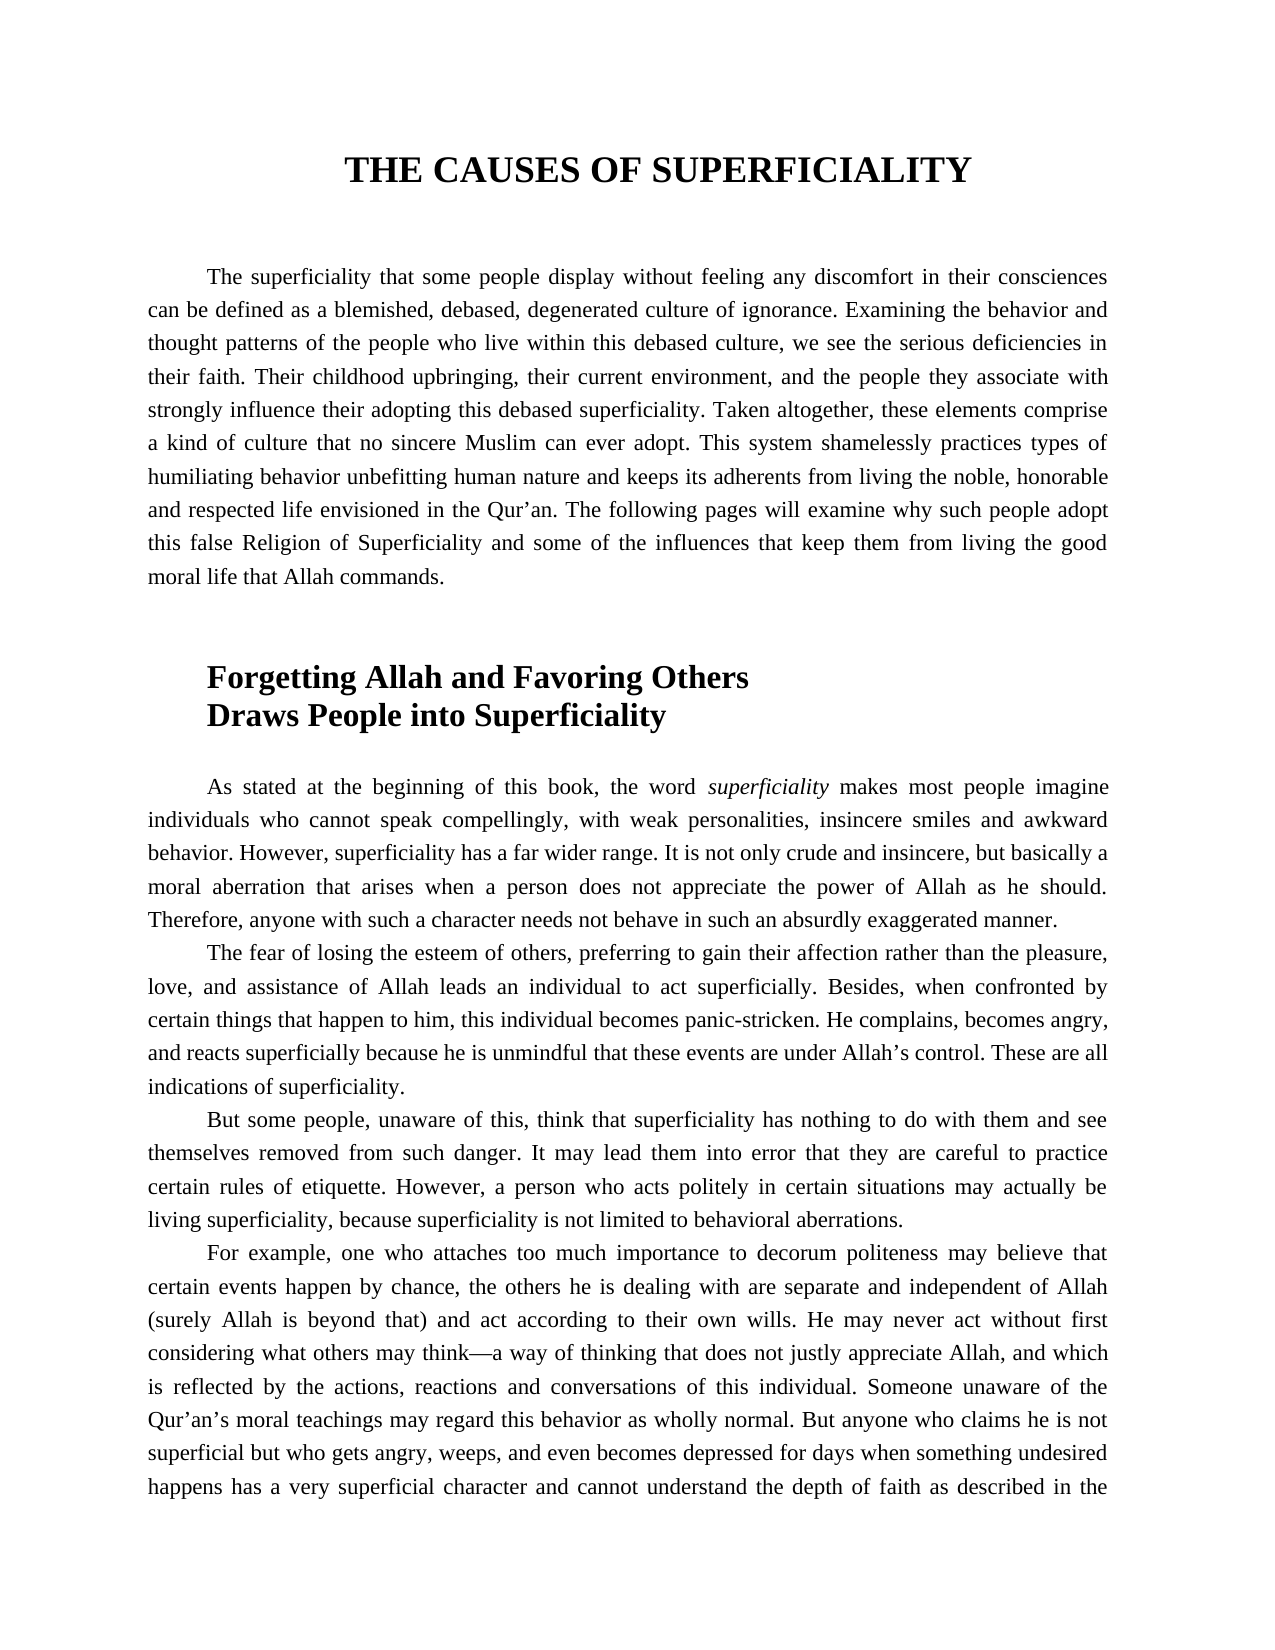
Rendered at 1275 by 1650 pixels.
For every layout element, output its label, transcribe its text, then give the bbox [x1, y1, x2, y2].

text The superficiality that some people display without feeling any discomfort in their consciences can be defined as a blemished, debased, degenerated culture of ignorance. Examining the behavior and thought patterns of the people who live within this debased culture, we see the serious deficiencies in their faith. Their childhood upbringing, their current environment, and the people they associate with strongly influence their adopting this debased superficiality. Taken altogether, these elements comprise a kind of culture that no sincere Muslim can ever adopt. This system shamelessly practices types of humiliating behavior unbefitting human nature and keeps its adherents from living the noble, honorable and respected life envisioned in the Qur’an. The following pages will examine why such people adopt this false Religion of Superficiality and some of the influences that keep them from living the good moral life that Allah commands. [148, 257, 1110, 591]
subtitle Draws People into Superficiality [148, 696, 1110, 734]
text The fear of losing the esteem of others, preferring to gain their affection rather than the pleasure, love, and assistance of Allah leads an individual to act superficially. Besides, when confronted by certain things that happen to him, this individual becomes panic-stricken. He complains, becomes angry, and reacts superficially because he is unmindful that these events are under Allah’s control. These are all indications of superficiality. [148, 934, 1110, 1101]
text As stated at the beginning of this book, the word superficiality makes most people imagine individuals who cannot speak compellingly, with weak personalities, insincere smiles and awkward behavior. However, superficiality has a far wider range. It is not only crude and insincere, but basically a moral aberration that arises when a person does not appreciate the power of Allah as he should. Therefore, anyone with such a character needs not behave in such an absurdly exaggerated manner. [148, 767, 1110, 934]
text But some people, unaware of this, think that superficiality has nothing to do with them and see themselves removed from such danger. It may lead them into error that they are careful to practice certain rules of etiquette. However, a person who acts politely in certain situations may actually be living superficiality, because superficiality is not limited to behavioral aberrations. [148, 1101, 1110, 1234]
text THE CAUSES OF SUPERFICIALITY [148, 148, 1110, 191]
subtitle Forgetting Allah and Favoring Others [148, 657, 1110, 696]
text For example, one who attaches too much importance to decorum politeness may believe that certain events happen by chance, the others he is dealing with are separate and independent of Allah (surely Allah is beyond that) and act according to their own wills. He may never act without first considering what others may think—a way of thinking that does not justly appreciate Allah, and which is reflected by the actions, reactions and conversations of this individual. Someone unaware of the Qur’an’s moral teachings may regard this behavior as wholly normal. But anyone who claims he is not superficial but who gets angry, weeps, and even becomes depressed for days when something undesired happens has a very superficial character and cannot understand the depth of faith as described in the [148, 1234, 1110, 1501]
